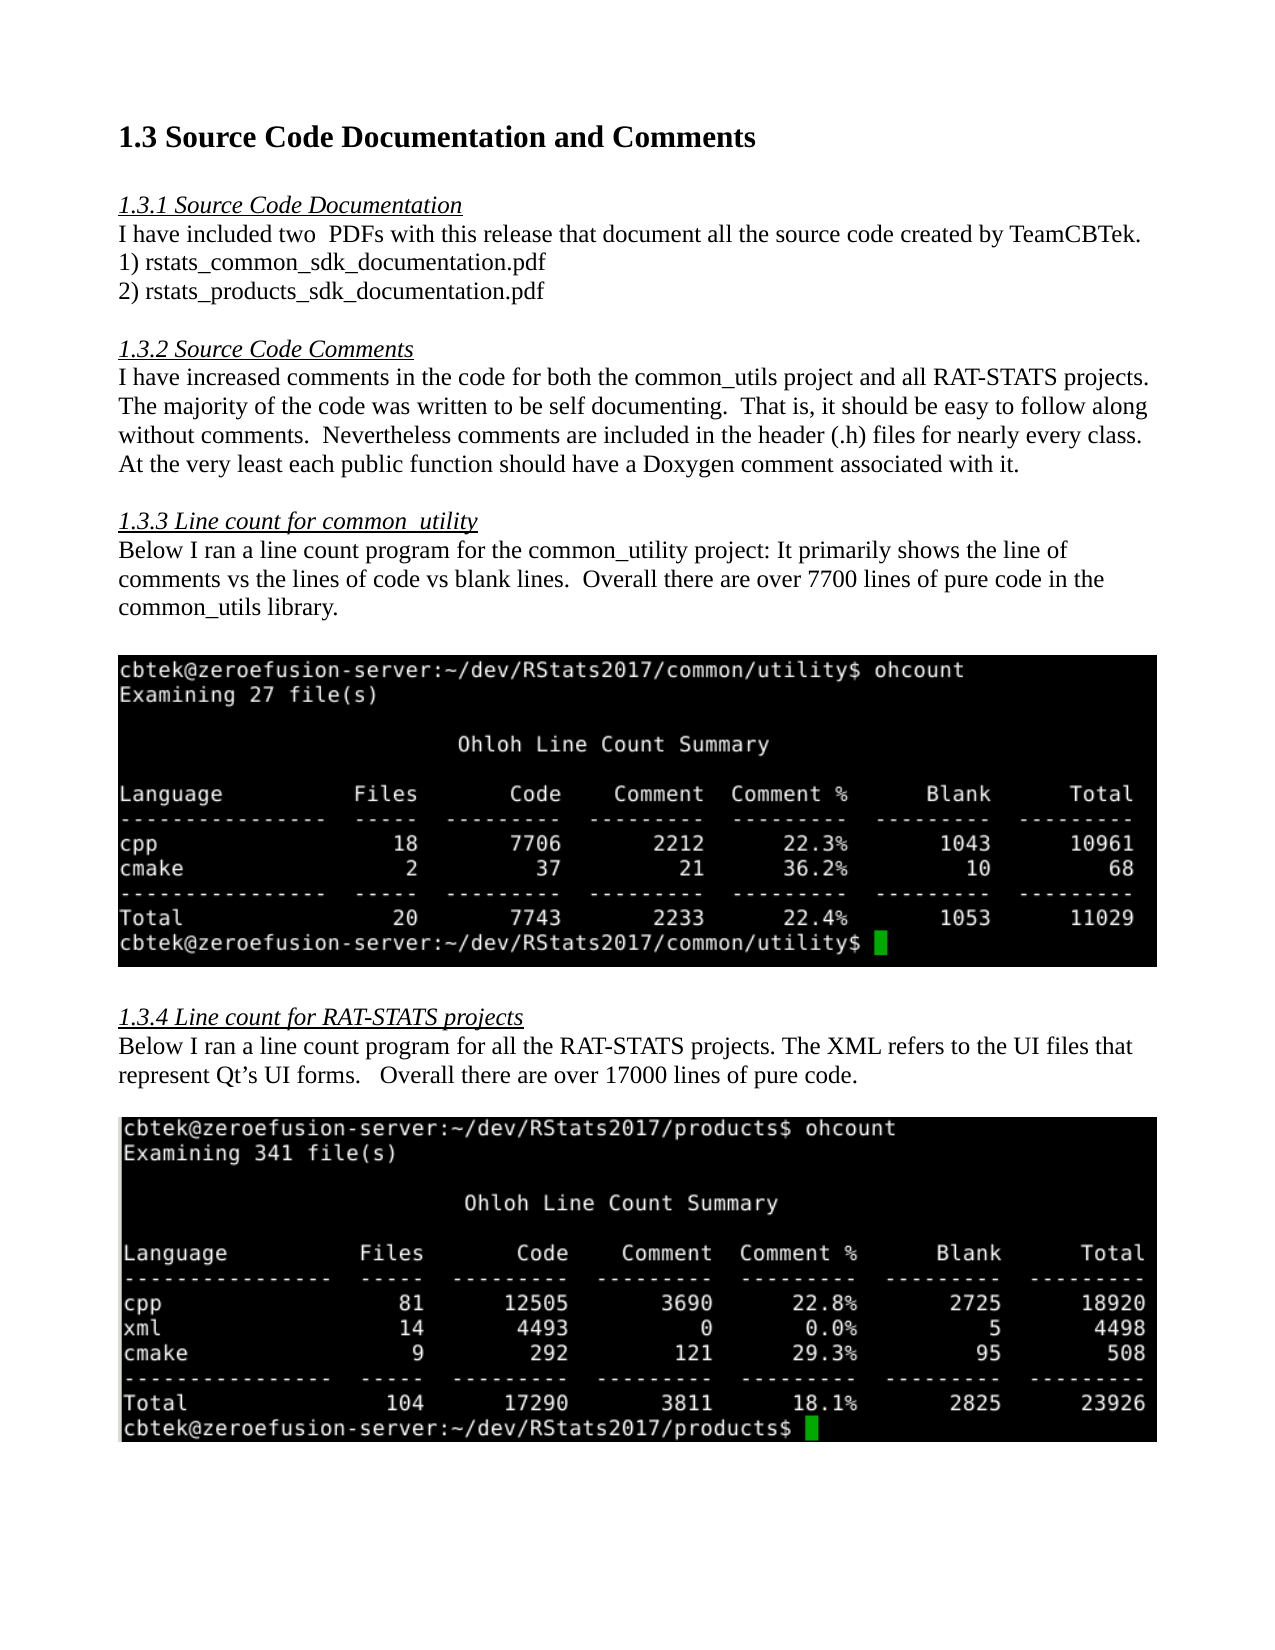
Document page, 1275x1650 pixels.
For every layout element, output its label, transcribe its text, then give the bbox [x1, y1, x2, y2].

text Below I ran a line count program for all the RAT-STATS projects. The XML refers to the UI files that represent Qt’s UI forms. Overall there are over 17000 lines of pure code. [118, 1031, 1157, 1088]
picture [118, 655, 1157, 967]
text 1.3.1 Source Code Documentation [118, 190, 1157, 219]
text 1.3.4 Line count for RAT-STATS projects [118, 1002, 1157, 1031]
text 1.3.2 Source Code Comments [118, 334, 1157, 362]
text 1.3.3 Line count for common_utility [118, 506, 1157, 535]
text I have included two PDFs with this release that document all the source code created by TeamCBTek. [118, 219, 1157, 247]
text Below I ran a line count program for the common_utility project: It primarily shows the line of comments vs the lines of code vs blank lines. Overall there are over 7700 lines of pure code in the common_utils library. [118, 535, 1157, 621]
text I have increased comments in the code for both the common_utils project and all RAT-STATS projects. The majority of the code was written to be self documenting. That is, it should be easy to follow along without comments. Nevertheless comments are included in the header (.h) files for nearly every class. At the very least each public function should have a Doxygen comment associated with it. [118, 362, 1157, 477]
text 1) rstats_common_sdk_documentation.pdf [118, 247, 1157, 276]
text 2) rstats_products_sdk_documentation.pdf [118, 276, 1157, 305]
picture [118, 1117, 1157, 1442]
text 1.3 Source Code Documentation and Comments [118, 118, 1157, 154]
